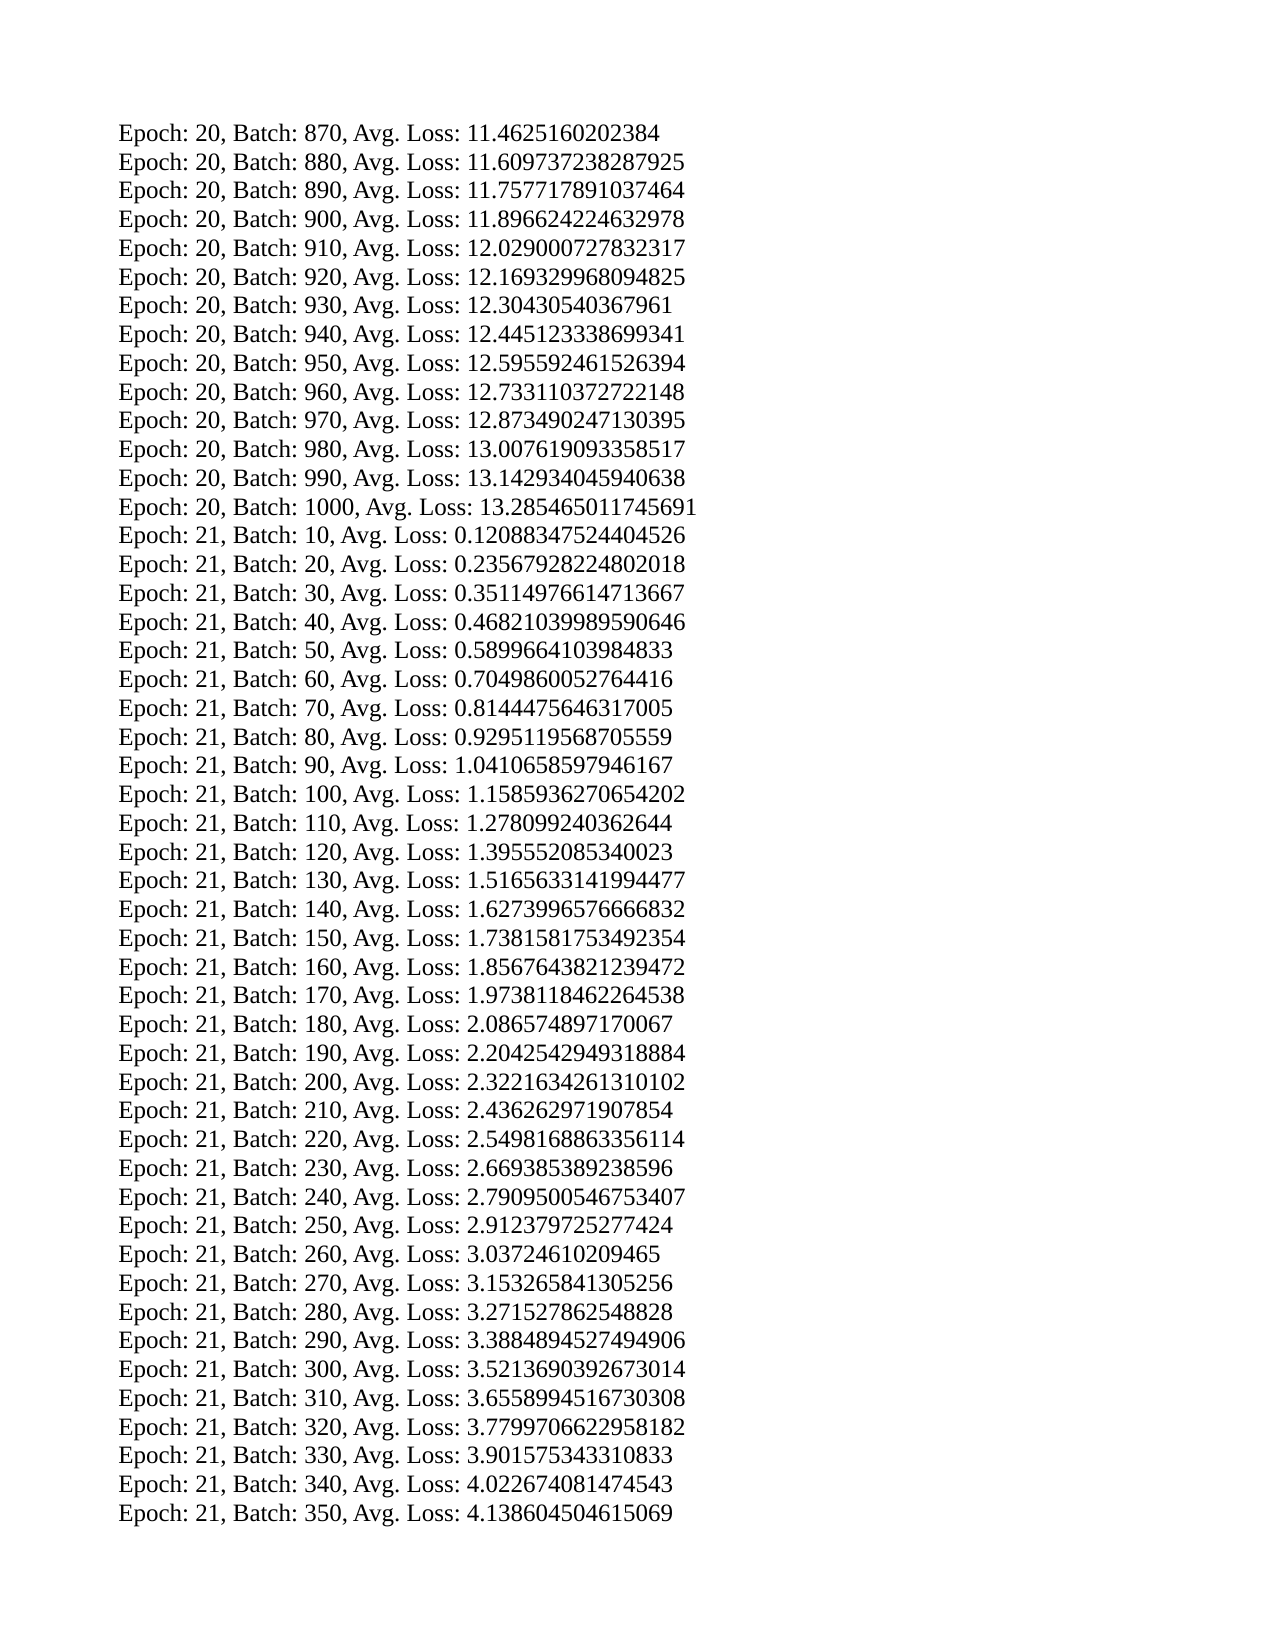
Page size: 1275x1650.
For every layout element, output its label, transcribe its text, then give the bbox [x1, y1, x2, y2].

text Epoch: 20, Batch: 980, Avg. Loss: 13.007619093358517 [118, 434, 1157, 463]
text Epoch: 20, Batch: 930, Avg. Loss: 12.30430540367961 [118, 291, 1157, 319]
text Epoch: 20, Batch: 990, Avg. Loss: 13.142934045940638 [118, 463, 1157, 492]
text Epoch: 21, Batch: 190, Avg. Loss: 2.2042542949318884 [118, 1038, 1157, 1067]
text Epoch: 21, Batch: 10, Avg. Loss: 0.12088347524404526 [118, 521, 1157, 549]
text Epoch: 21, Batch: 210, Avg. Loss: 2.436262971907854 [118, 1096, 1157, 1124]
text Epoch: 21, Batch: 180, Avg. Loss: 2.086574897170067 [118, 1009, 1157, 1038]
text Epoch: 20, Batch: 920, Avg. Loss: 12.169329968094825 [118, 262, 1157, 291]
text Epoch: 20, Batch: 880, Avg. Loss: 11.609737238287925 [118, 147, 1157, 176]
text Epoch: 21, Batch: 160, Avg. Loss: 1.8567643821239472 [118, 952, 1157, 981]
text Epoch: 21, Batch: 50, Avg. Loss: 0.5899664103984833 [118, 636, 1157, 664]
text Epoch: 20, Batch: 1000, Avg. Loss: 13.285465011745691 [118, 492, 1157, 521]
text Epoch: 21, Batch: 300, Avg. Loss: 3.5213690392673014 [118, 1354, 1157, 1383]
text Epoch: 20, Batch: 950, Avg. Loss: 12.595592461526394 [118, 348, 1157, 377]
text Epoch: 21, Batch: 130, Avg. Loss: 1.5165633141994477 [118, 866, 1157, 894]
text Epoch: 21, Batch: 120, Avg. Loss: 1.395552085340023 [118, 837, 1157, 866]
text Epoch: 20, Batch: 890, Avg. Loss: 11.757717891037464 [118, 176, 1157, 204]
text Epoch: 21, Batch: 270, Avg. Loss: 3.153265841305256 [118, 1268, 1157, 1297]
text Epoch: 21, Batch: 110, Avg. Loss: 1.278099240362644 [118, 808, 1157, 837]
text Epoch: 21, Batch: 290, Avg. Loss: 3.3884894527494906 [118, 1326, 1157, 1354]
text Epoch: 21, Batch: 330, Avg. Loss: 3.901575343310833 [118, 1441, 1157, 1469]
text Epoch: 21, Batch: 30, Avg. Loss: 0.35114976614713667 [118, 578, 1157, 607]
text Epoch: 21, Batch: 250, Avg. Loss: 2.912379725277424 [118, 1211, 1157, 1239]
text Epoch: 21, Batch: 260, Avg. Loss: 3.03724610209465 [118, 1239, 1157, 1268]
text Epoch: 20, Batch: 940, Avg. Loss: 12.445123338699341 [118, 319, 1157, 348]
text Epoch: 20, Batch: 960, Avg. Loss: 12.733110372722148 [118, 377, 1157, 406]
text Epoch: 21, Batch: 340, Avg. Loss: 4.022674081474543 [118, 1469, 1157, 1498]
text Epoch: 20, Batch: 870, Avg. Loss: 11.4625160202384 [118, 118, 1157, 147]
text Epoch: 20, Batch: 910, Avg. Loss: 12.029000727832317 [118, 233, 1157, 262]
text Epoch: 21, Batch: 280, Avg. Loss: 3.271527862548828 [118, 1297, 1157, 1326]
text Epoch: 21, Batch: 230, Avg. Loss: 2.669385389238596 [118, 1153, 1157, 1182]
text Epoch: 21, Batch: 220, Avg. Loss: 2.5498168863356114 [118, 1124, 1157, 1153]
text Epoch: 21, Batch: 170, Avg. Loss: 1.9738118462264538 [118, 981, 1157, 1009]
text Epoch: 20, Batch: 900, Avg. Loss: 11.896624224632978 [118, 204, 1157, 233]
text Epoch: 21, Batch: 350, Avg. Loss: 4.138604504615069 [118, 1498, 1157, 1527]
text Epoch: 21, Batch: 40, Avg. Loss: 0.46821039989590646 [118, 607, 1157, 636]
text Epoch: 21, Batch: 100, Avg. Loss: 1.1585936270654202 [118, 779, 1157, 808]
text Epoch: 21, Batch: 20, Avg. Loss: 0.23567928224802018 [118, 549, 1157, 578]
text Epoch: 21, Batch: 70, Avg. Loss: 0.8144475646317005 [118, 693, 1157, 722]
text Epoch: 21, Batch: 200, Avg. Loss: 2.3221634261310102 [118, 1067, 1157, 1096]
text Epoch: 21, Batch: 320, Avg. Loss: 3.7799706622958182 [118, 1412, 1157, 1441]
text Epoch: 21, Batch: 80, Avg. Loss: 0.9295119568705559 [118, 722, 1157, 751]
text Epoch: 21, Batch: 240, Avg. Loss: 2.7909500546753407 [118, 1182, 1157, 1211]
text Epoch: 21, Batch: 90, Avg. Loss: 1.0410658597946167 [118, 751, 1157, 779]
text Epoch: 21, Batch: 60, Avg. Loss: 0.7049860052764416 [118, 664, 1157, 693]
text Epoch: 21, Batch: 310, Avg. Loss: 3.6558994516730308 [118, 1383, 1157, 1412]
text Epoch: 20, Batch: 970, Avg. Loss: 12.873490247130395 [118, 406, 1157, 434]
text Epoch: 21, Batch: 140, Avg. Loss: 1.6273996576666832 [118, 894, 1157, 923]
text Epoch: 21, Batch: 150, Avg. Loss: 1.7381581753492354 [118, 923, 1157, 952]
